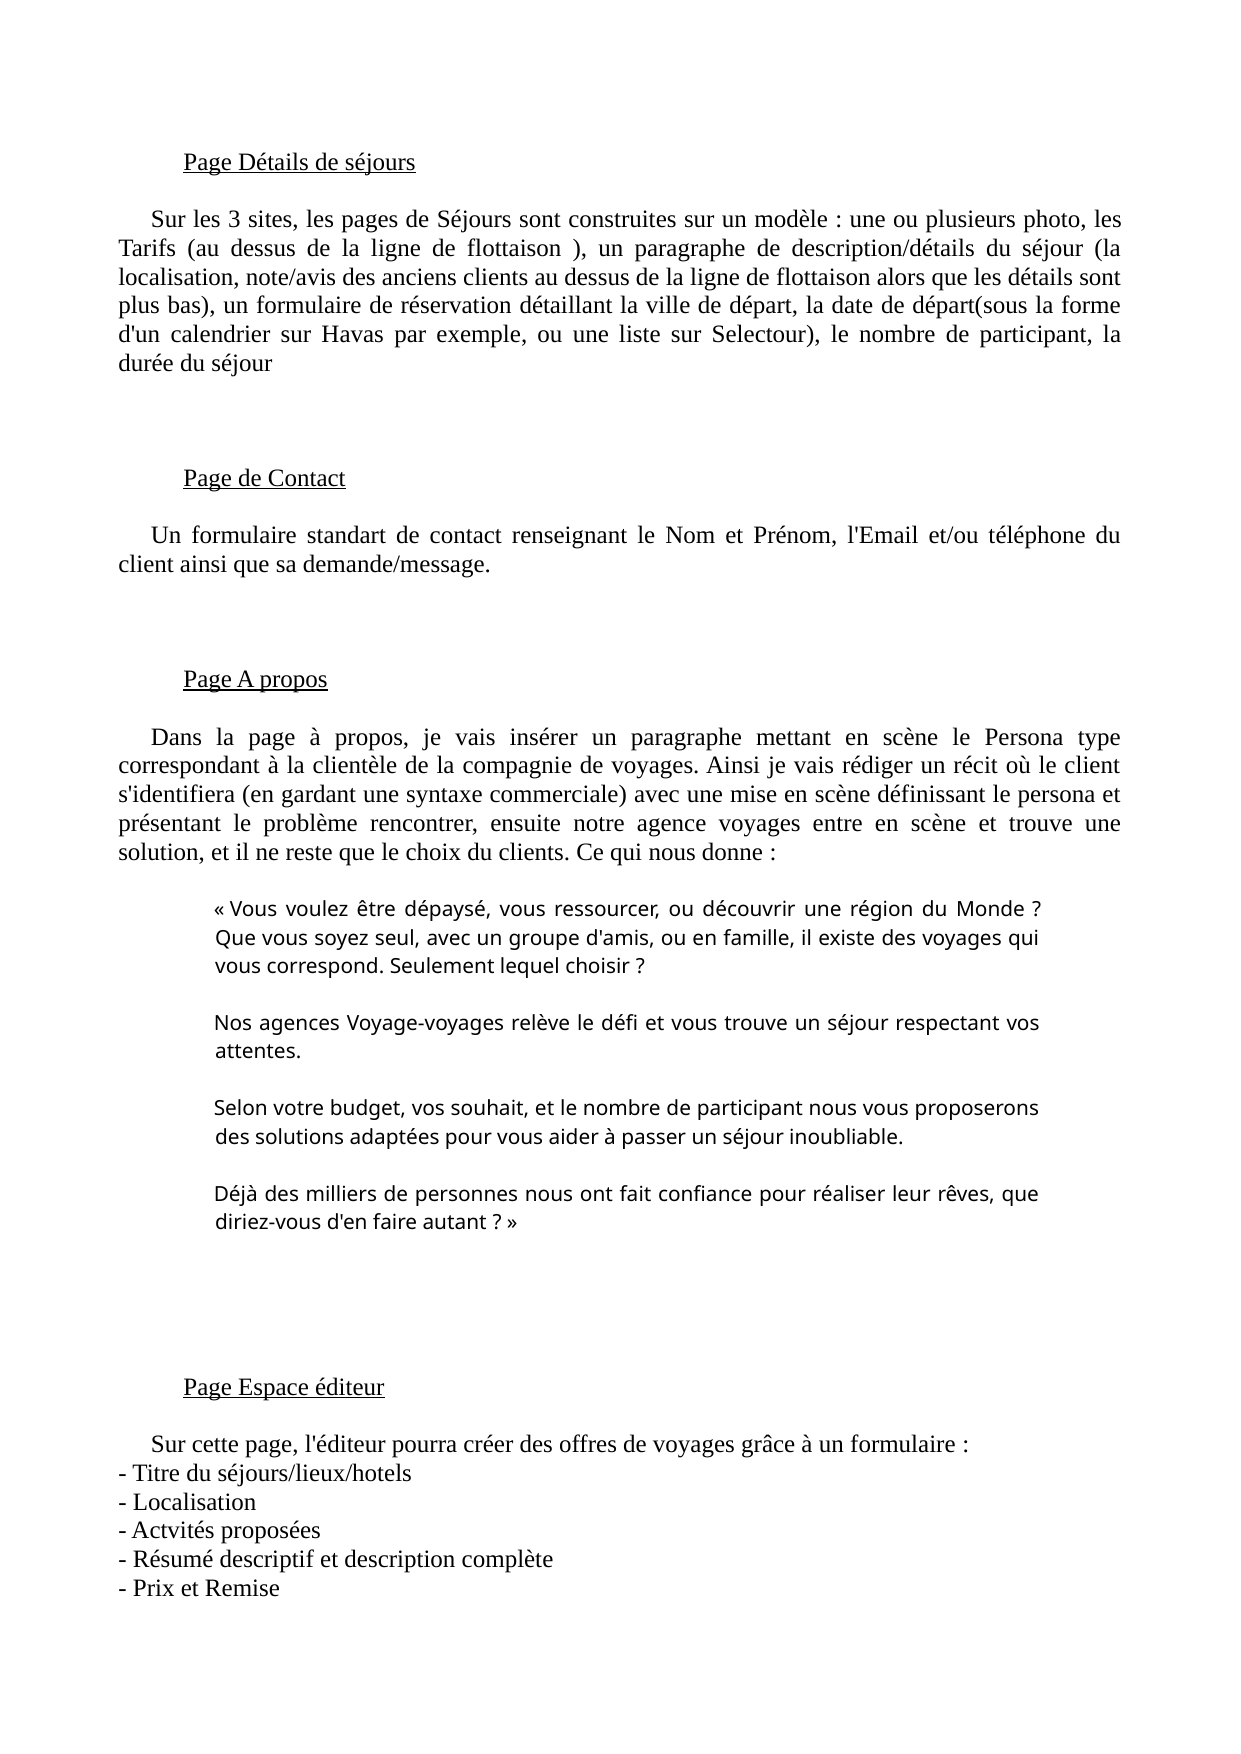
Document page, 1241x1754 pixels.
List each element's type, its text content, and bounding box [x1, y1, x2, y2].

text Dans la page à propos, je vais insérer un paragraphe mettant en scène le Persona type correspondant à la clientèle de la compagnie de voyages. Ainsi je vais rédiger un récit où le client s'identifiera (en gardant une syntaxe commerciale) avec une mise en scène définissant le persona et présentant le problème rencontrer, ensuite notre agence voyages entre en scène et trouve une solution, et il ne reste que le choix du clients. Ce qui nous donne : [118, 722, 1122, 866]
text Nos agences Voyage-voyages relève le défi et vous trouve un séjour respectant vos attentes. [213, 1008, 1041, 1065]
text Sur cette page, l'éditeur pourra créer des offres de voyages grâce à un formulaire : [118, 1429, 1041, 1458]
text - Résumé descriptif et description complète [118, 1544, 1122, 1573]
text - Localisation [118, 1487, 1122, 1516]
text « Vous voulez être dépaysé, vous ressourcer, ou découvrir une région du Monde ? Que vous soyez seul, avec un groupe d'amis, ou en famille, il existe des voyages qui vous correspond. Seulement lequel choisir ? [213, 894, 1041, 980]
text - Actvités proposées [118, 1516, 1122, 1544]
text Page Détails de séjours [118, 147, 1122, 176]
text Selon votre budget, vos souhait, et le nombre de participant nous vous proposerons des solutions adaptées pour vous aider à passer un séjour inoubliable. [213, 1093, 1041, 1150]
text - Prix et Remise [118, 1573, 1122, 1602]
text Un formulaire standart de contact renseignant le Nom et Prénom, l'Email et/ou téléphone du client ainsi que sa demande/message. [118, 521, 1122, 578]
text Page A propos [118, 664, 1122, 693]
text Déjà des milliers de personnes nous ont fait confiance pour réaliser leur rêves, que diriez-vous d'en faire autant ? » [213, 1179, 1041, 1236]
text - Titre du séjours/lieux/hotels [118, 1458, 1041, 1487]
text Page Espace éditeur [118, 1372, 1041, 1401]
text Sur les 3 sites, les pages de Séjours sont construites sur un modèle : une ou plusieurs photo, les Tarifs (au dessus de la ligne de flottaison ), un paragraphe de description/détails du séjour (la localisation, note/avis des anciens clients au dessus de la ligne de flottaison alors que les détails sont plus bas), un formulaire de réservation détaillant la ville de départ, la date de départ(sous la forme d'un calendrier sur Havas par exemple, ou une liste sur Selectour), le nombre de participant, la durée du séjour [118, 204, 1122, 377]
text Page de Contact [118, 463, 1122, 492]
